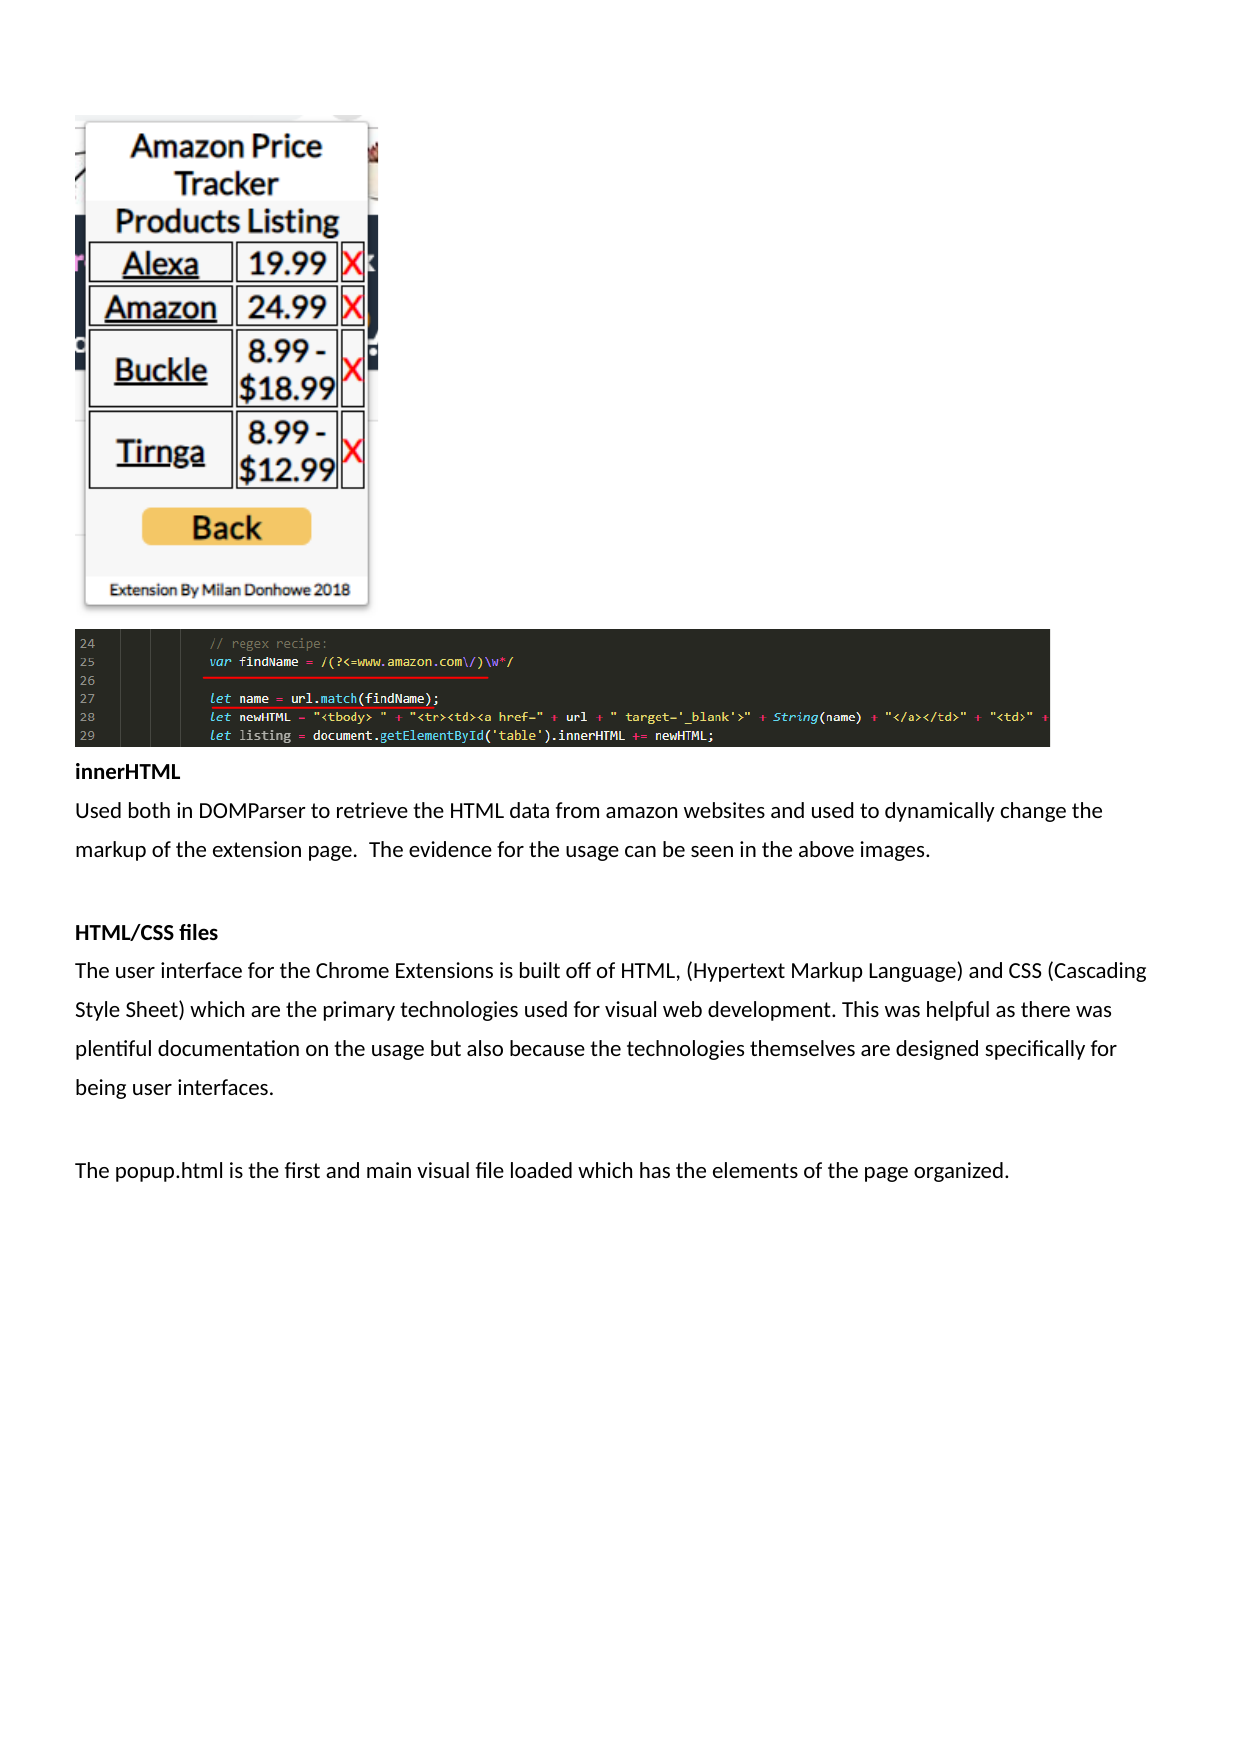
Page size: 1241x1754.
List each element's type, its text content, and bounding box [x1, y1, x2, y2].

text innerHTML [75, 757, 1163, 785]
text The user interface for the Chrome Extensions is built off of HTML, (Hypertext Markup Language) and CSS (Cascading Style Sheet) which are the primary technologies used for visual web development. This was helpful as there was plentiful documentation on the usage but also because the technologies themselves are designed specifically for being user interfaces. [75, 957, 1163, 1101]
picture [75, 115, 379, 619]
picture [75, 629, 1050, 747]
text The popup.html is the first and main visual file loaded which has the elements of the page organized. [75, 1156, 1163, 1184]
text HTML/CSS files [75, 918, 1163, 946]
text Used both in DOMParser to retrieve the HTML data from amazon websites and used to dynamically change the markup of the extension page. The evidence for the usage can be seen in the above images. [75, 796, 1163, 863]
